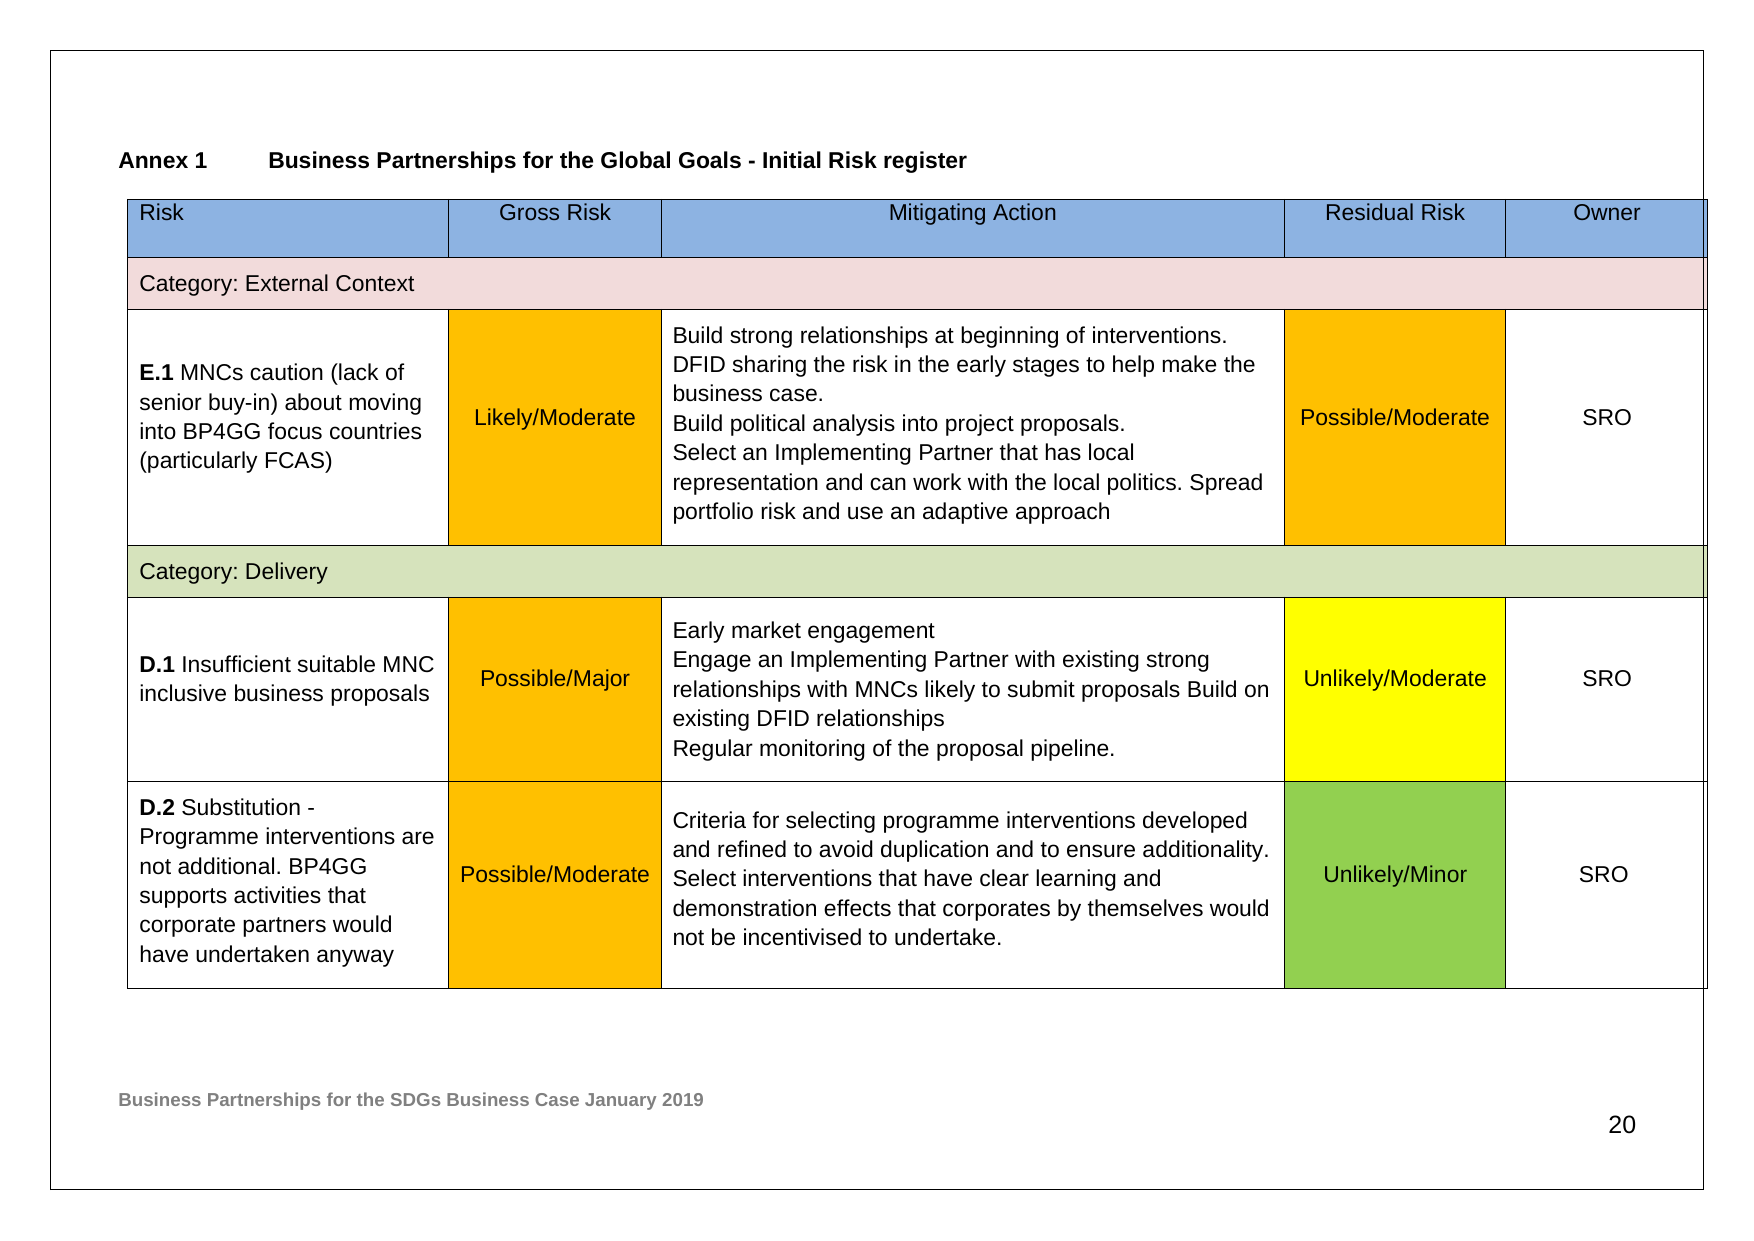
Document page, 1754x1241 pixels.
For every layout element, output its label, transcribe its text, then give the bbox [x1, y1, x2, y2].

table_header Gross Risk [449, 200, 661, 257]
table_header Residual Risk [1285, 200, 1505, 257]
table_cell Category: Delivery [128, 546, 1703, 597]
table_cell E.1 MNCs caution (lack of senior buy-in) about moving into BP4GG focus countries (particularly FCAS) [128, 310, 448, 545]
table_cell Possible/Major [449, 598, 661, 781]
table_cell Category: External Context [128, 258, 1703, 309]
table_header Risk [128, 200, 448, 257]
table_header Mitigating Action [662, 200, 1284, 257]
table_cell Criteria for selecting programme interventions developed and refined to avoid duplication and to ensure additionality. Select interventions that have clear learning and demonstration effects that corporates by themselves would not be incentivised to undertake. [662, 782, 1284, 988]
table_cell D.1 Insufficient suitable MNC inclusive business proposals [128, 598, 448, 781]
table_cell Likely/Moderate [449, 310, 661, 545]
table_cell Build strong relationships at beginning of interventions. DFID sharing the risk in the early stages to help make the business case. Build political analysis into project proposals. Select an Implementing Partner that has local representation and can work with the local politics. Spread portfolio risk and use an adaptive approach [662, 310, 1284, 545]
table_cell Unlikely/Moderate [1285, 598, 1505, 781]
table_cell SRO [1506, 598, 1703, 781]
table_cell Unlikely/Minor [1285, 782, 1505, 988]
table_header Owner [1506, 200, 1703, 257]
table_cell SRO [1506, 782, 1703, 988]
table_cell SRO [1506, 310, 1703, 545]
table_cell D.2 Substitution - Programme interventions are not additional. BP4GG supports activities that corporate partners would have undertaken anyway [128, 782, 448, 988]
table_cell Possible/Moderate [449, 782, 661, 988]
table_cell Possible/Moderate [1285, 310, 1505, 545]
table_cell Early market engagement Engage an Implementing Partner with existing strong relationships with MNCs likely to submit proposals Build on existing DFID relationships Regular monitoring of the proposal pipeline. [662, 598, 1284, 781]
text Annex 1 Business Partnerships for the Global Goals - Initial Risk register [118, 148, 1636, 173]
